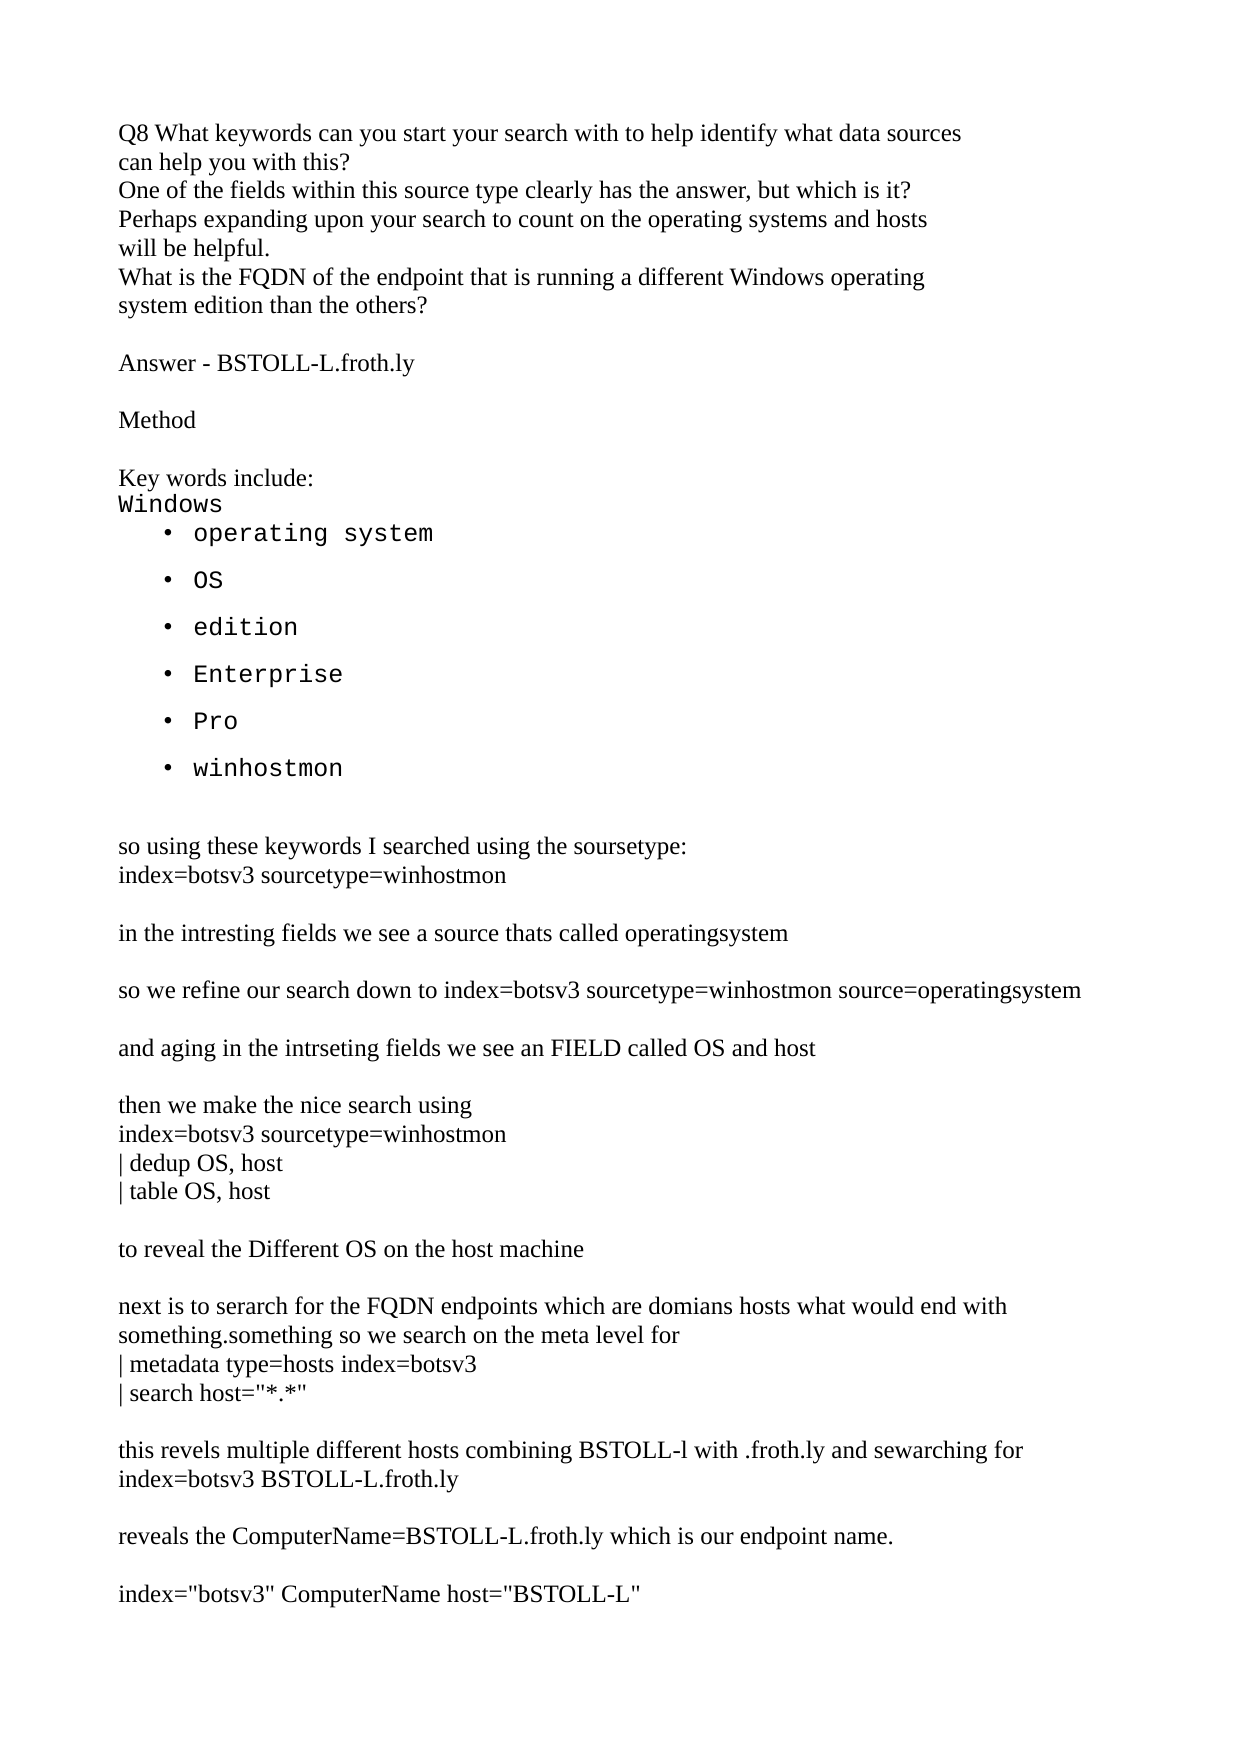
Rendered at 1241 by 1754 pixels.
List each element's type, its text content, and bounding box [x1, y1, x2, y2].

list edition [164, 614, 1122, 643]
list Pro [164, 708, 1122, 737]
text Key words include: Windows [118, 463, 1122, 520]
text will be helpful. [118, 233, 1122, 262]
text this revels multiple different hosts combining BSTOLL-l with .froth.ly and sewarching for index=botsv3 BSTOLL-L.froth.ly reveals the ComputerName=BSTOLL-L.froth.ly which is our endpoint name. [118, 1435, 1122, 1550]
text index="botsv3" ComputerName host="BSTOLL-L" [118, 1579, 1122, 1608]
text | dedup OS, host [118, 1148, 1122, 1176]
list Enterprise [164, 661, 1122, 690]
text so we refine our search down to index=botsv3 sourcetype=winhostmon source=operatingsystem and aging in the intrseting fields we see an FIELD called OS and host then we make the nice search using index=botsv3 sourcetype=winhostmon [118, 975, 1122, 1148]
text in the intresting fields we see a source thats called operatingsystem [118, 918, 1122, 946]
list winhostmon [164, 756, 1122, 784]
text | search host="*.*" [118, 1378, 1122, 1406]
text One of the fields within this source type clearly has the answer, but which is it? [118, 176, 1122, 204]
text | table OS, host to reveal the Different OS on the host machine next is to serarch for the FQDN endpoints which are domians hosts what would end with something.something so we search on the meta level for | metadata type=hosts index=botsv3 [118, 1176, 1122, 1378]
text Method [118, 406, 1122, 463]
text can help you with this? [118, 147, 1122, 176]
text so using these keywords I searched using the soursetype: index=botsv3 sourcetype=winhostmon [118, 803, 1122, 889]
text Q8 What keywords can you start your search with to help identify what data sources [118, 118, 1122, 147]
text Answer - BSTOLL-L.froth.ly [118, 348, 1122, 377]
text What is the FQDN of the endpoint that is running a different Windows operating [118, 262, 1122, 291]
text system edition than the others? [118, 291, 1122, 319]
list OS [164, 567, 1122, 596]
text Perhaps expanding upon your search to count on the operating systems and hosts [118, 204, 1122, 233]
list operating system [164, 520, 1122, 548]
